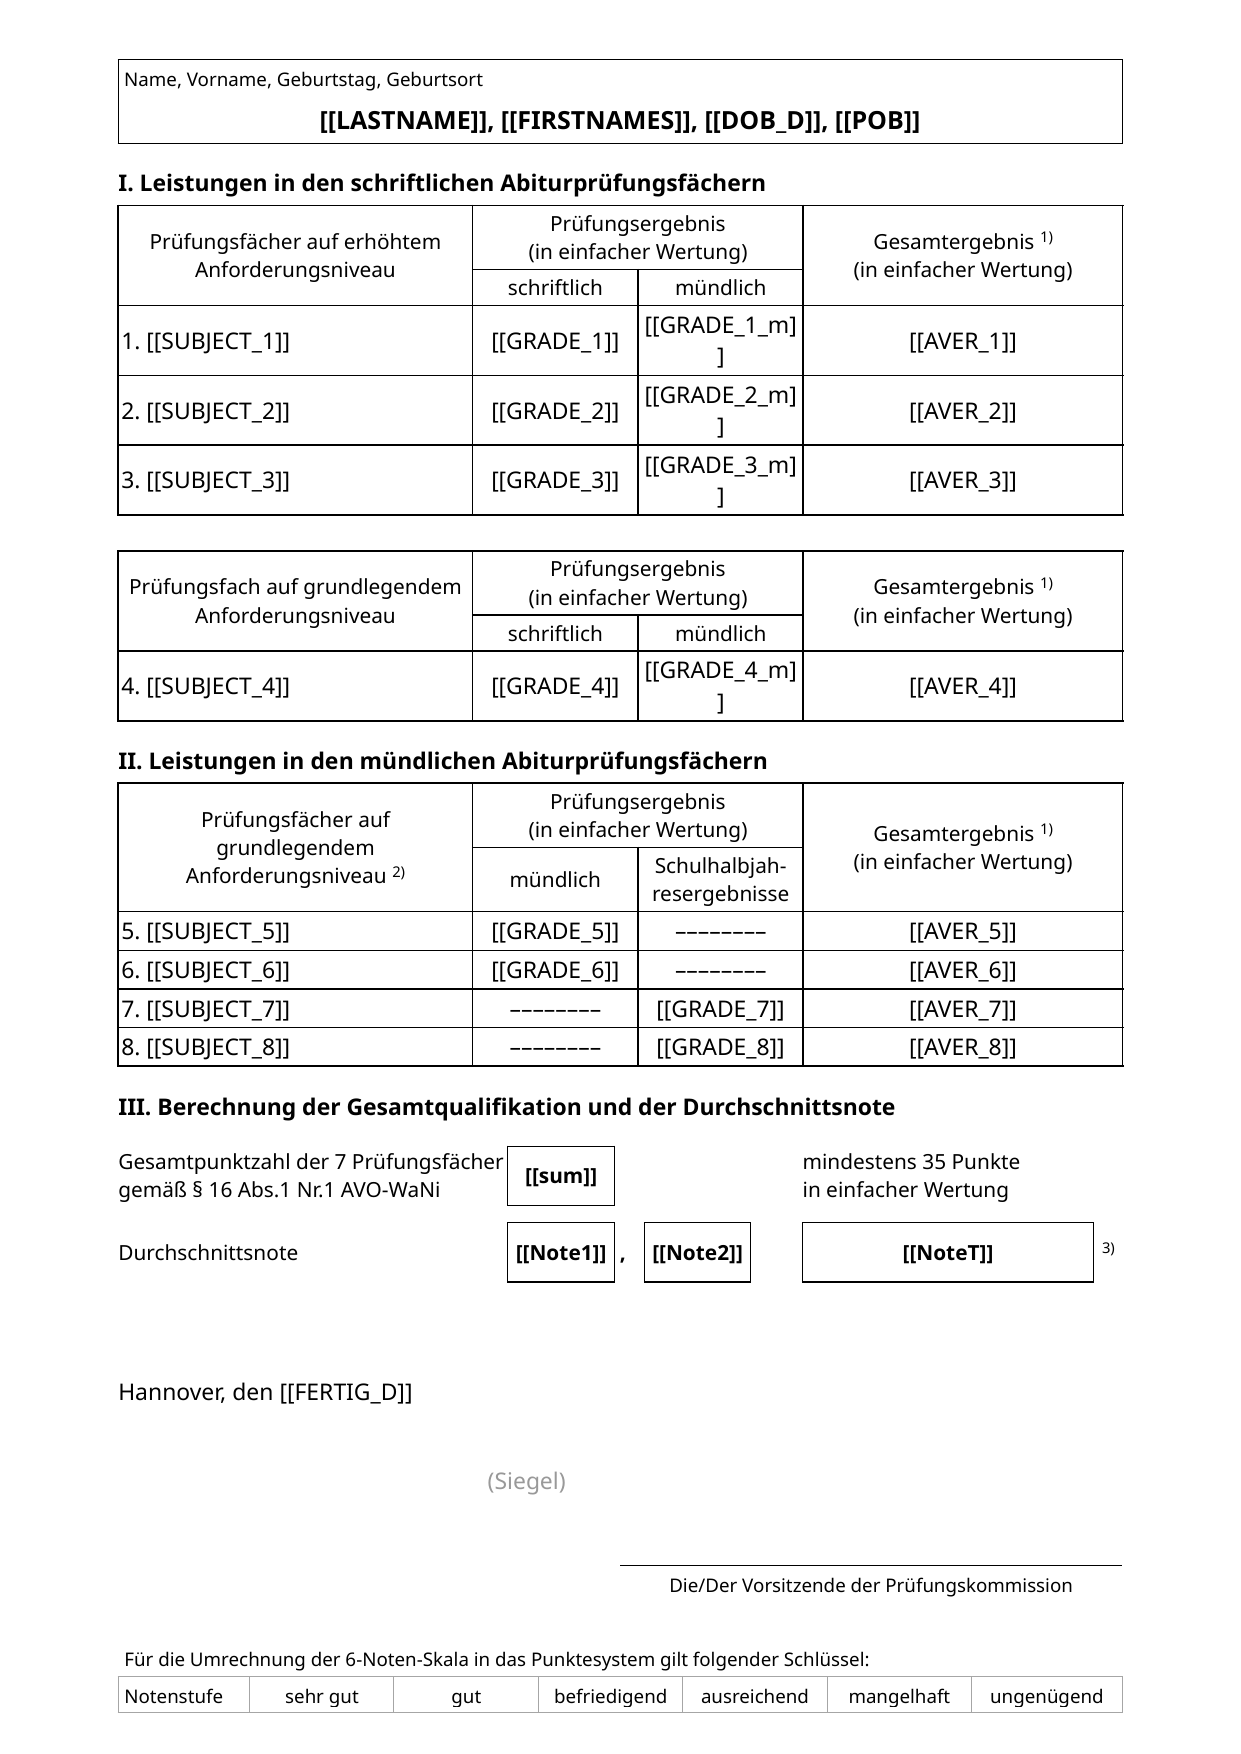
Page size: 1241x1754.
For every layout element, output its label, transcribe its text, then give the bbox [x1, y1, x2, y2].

table_cell [[GRADE_1]] [473, 306, 637, 374]
table_cell [615, 1146, 644, 1204]
table_cell [[AVER_7]] [804, 990, 1122, 1027]
table_header Prüfungsergebnis (in einfacher Wertung) [473, 784, 802, 847]
table_cell [751, 1205, 802, 1222]
table_cell –––––––– [639, 912, 802, 949]
text Hannover, den [[FERTIG_D]] [118, 1376, 1122, 1407]
table_cell 6. [[SUBJECT_6]] [119, 951, 472, 988]
table_cell ungenügend [972, 1677, 1122, 1712]
table_header [508, 1128, 614, 1146]
table_cell mündlich [473, 848, 637, 911]
table_cell [[GRADE_4_m]] [639, 652, 802, 720]
table_header Prüfungsfach auf grundlegendem Anforderungsniveau [119, 552, 472, 650]
table_header Name, Vorname, Geburtstag, Geburtsort [119, 60, 1122, 97]
table_cell [751, 1222, 802, 1281]
table_cell 3) [1094, 1222, 1123, 1281]
table_header [620, 1525, 1122, 1565]
table_cell Gesamtpunktzahl der 7 Prüfungsfächer gemäß § 16 Abs.1 Nr.1 AVO-WaNi [118, 1146, 507, 1204]
text I. Leistungen in den schriftlichen Abiturprüfungsfächern [118, 167, 1122, 198]
table_header Gesamtergebnis 1) (in einfacher Wertung) [804, 552, 1122, 650]
table_header Prüfungsergebnis (in einfacher Wertung) [473, 552, 802, 614]
table_cell –––––––– [473, 1028, 637, 1065]
table_cell [[Note1]] [508, 1223, 614, 1281]
table_cell [[GRADE_4]] [473, 652, 637, 720]
table_cell 8. [[SUBJECT_8]] [119, 1028, 472, 1065]
table_cell [508, 1206, 614, 1222]
table_cell [614, 1205, 644, 1222]
table_cell 1. [[SUBJECT_1]] [119, 306, 472, 374]
table_header Prüfungsfächer auf grundlegendem Anforderungsniveau 2) [119, 784, 472, 911]
text II. Leistungen in den mündlichen Abiturprüfungsfächern [118, 745, 1122, 776]
table_cell schriftlich [473, 270, 637, 304]
table_cell [751, 1146, 802, 1204]
table_cell [[AVER_1]] [804, 306, 1122, 374]
table_cell [[AVER_5]] [804, 912, 1122, 949]
table_cell [[AVER_3]] [804, 446, 1122, 514]
table_cell [[AVER_6]] [804, 951, 1122, 988]
table_header [751, 1128, 802, 1146]
table_cell 4. [[SUBJECT_4]] [119, 652, 472, 720]
table_cell 3. [[SUBJECT_3]] [119, 446, 472, 514]
table_cell Durchschnittsnote [118, 1222, 507, 1281]
table_cell [[AVER_2]] [804, 376, 1122, 444]
table_cell [[AVER_8]] [804, 1028, 1122, 1065]
table_cell [803, 1205, 1093, 1222]
table_header Gesamtergebnis 1) (in einfacher Wertung) [804, 784, 1122, 911]
table_header Für die Umrechnung der 6-Noten-Skala in das Punktesystem gilt folgender Schlüssel: [118, 1640, 1122, 1676]
table_header Prüfungsfächer auf erhöhtem Anforderungsniveau [119, 206, 472, 304]
table_cell [[LASTNAME]], [[FIRSTNAMES]], [[DOB_D]], [[POB]] [119, 97, 1122, 143]
table_cell [[GRADE_3]] [473, 446, 637, 514]
text (Siegel) [118, 1465, 1122, 1496]
table_cell Schulhalbjah- resergebnisse [639, 848, 802, 911]
table_cell [118, 1565, 620, 1606]
table_cell Notenstufe [119, 1677, 249, 1712]
table_cell [[GRADE_2]] [473, 376, 637, 444]
table_cell Die/Der Vorsitzende der Prüfungskommission [620, 1566, 1122, 1606]
table_cell mangelhaft [828, 1677, 971, 1712]
table_cell 5. [[SUBJECT_5]] [119, 912, 472, 949]
table_header [614, 1128, 644, 1146]
table_cell [[GRADE_2_m]] [639, 376, 802, 444]
table_header Prüfungsergebnis (in einfacher Wertung) [473, 206, 802, 269]
table_cell 7. [[SUBJECT_7]] [119, 990, 472, 1027]
table_header Gesamtergebnis 1) (in einfacher Wertung) [804, 206, 1122, 304]
table_header [644, 1128, 751, 1146]
table_cell schriftlich [473, 616, 637, 650]
table_cell [[sum]] [508, 1147, 614, 1204]
table_cell [[GRADE_6]] [473, 951, 637, 988]
table_cell [[NoteT]] [803, 1223, 1093, 1281]
table_cell [1093, 1146, 1123, 1204]
table_cell 2. [[SUBJECT_2]] [119, 376, 472, 444]
table_cell sehr gut [250, 1677, 393, 1712]
table_cell , [615, 1222, 644, 1281]
table_cell befriedigend [539, 1677, 682, 1712]
table_cell [[GRADE_1_m]] [639, 306, 802, 374]
table_header [1093, 1128, 1123, 1146]
table_header [118, 1128, 508, 1146]
table_cell [1093, 1205, 1123, 1222]
table_cell [[GRADE_3_m]] [639, 446, 802, 514]
table_cell [[GRADE_5]] [473, 912, 637, 949]
table_cell mindestens 35 Punkte in einfacher Wertung [803, 1146, 1093, 1204]
table_cell mündlich [639, 616, 802, 650]
table_cell mündlich [639, 270, 802, 304]
table_cell –––––––– [639, 951, 802, 988]
table_cell [644, 1205, 751, 1222]
table_cell [644, 1146, 751, 1204]
table_cell [[GRADE_8]] [639, 1028, 802, 1065]
table_cell [[GRADE_7]] [639, 990, 802, 1027]
table_cell gut [394, 1677, 538, 1712]
table_cell [[AVER_4]] [804, 652, 1122, 720]
text III. Berechnung der Gesamtqualifikation und der Durchschnittsnote [118, 1091, 1122, 1122]
table_header [803, 1128, 1093, 1146]
table_cell [118, 1205, 508, 1222]
table_cell [[Note2]] [645, 1223, 750, 1281]
table_header [118, 1525, 620, 1565]
table_cell –––––––– [473, 990, 637, 1027]
table_cell ausreichend [683, 1677, 827, 1712]
